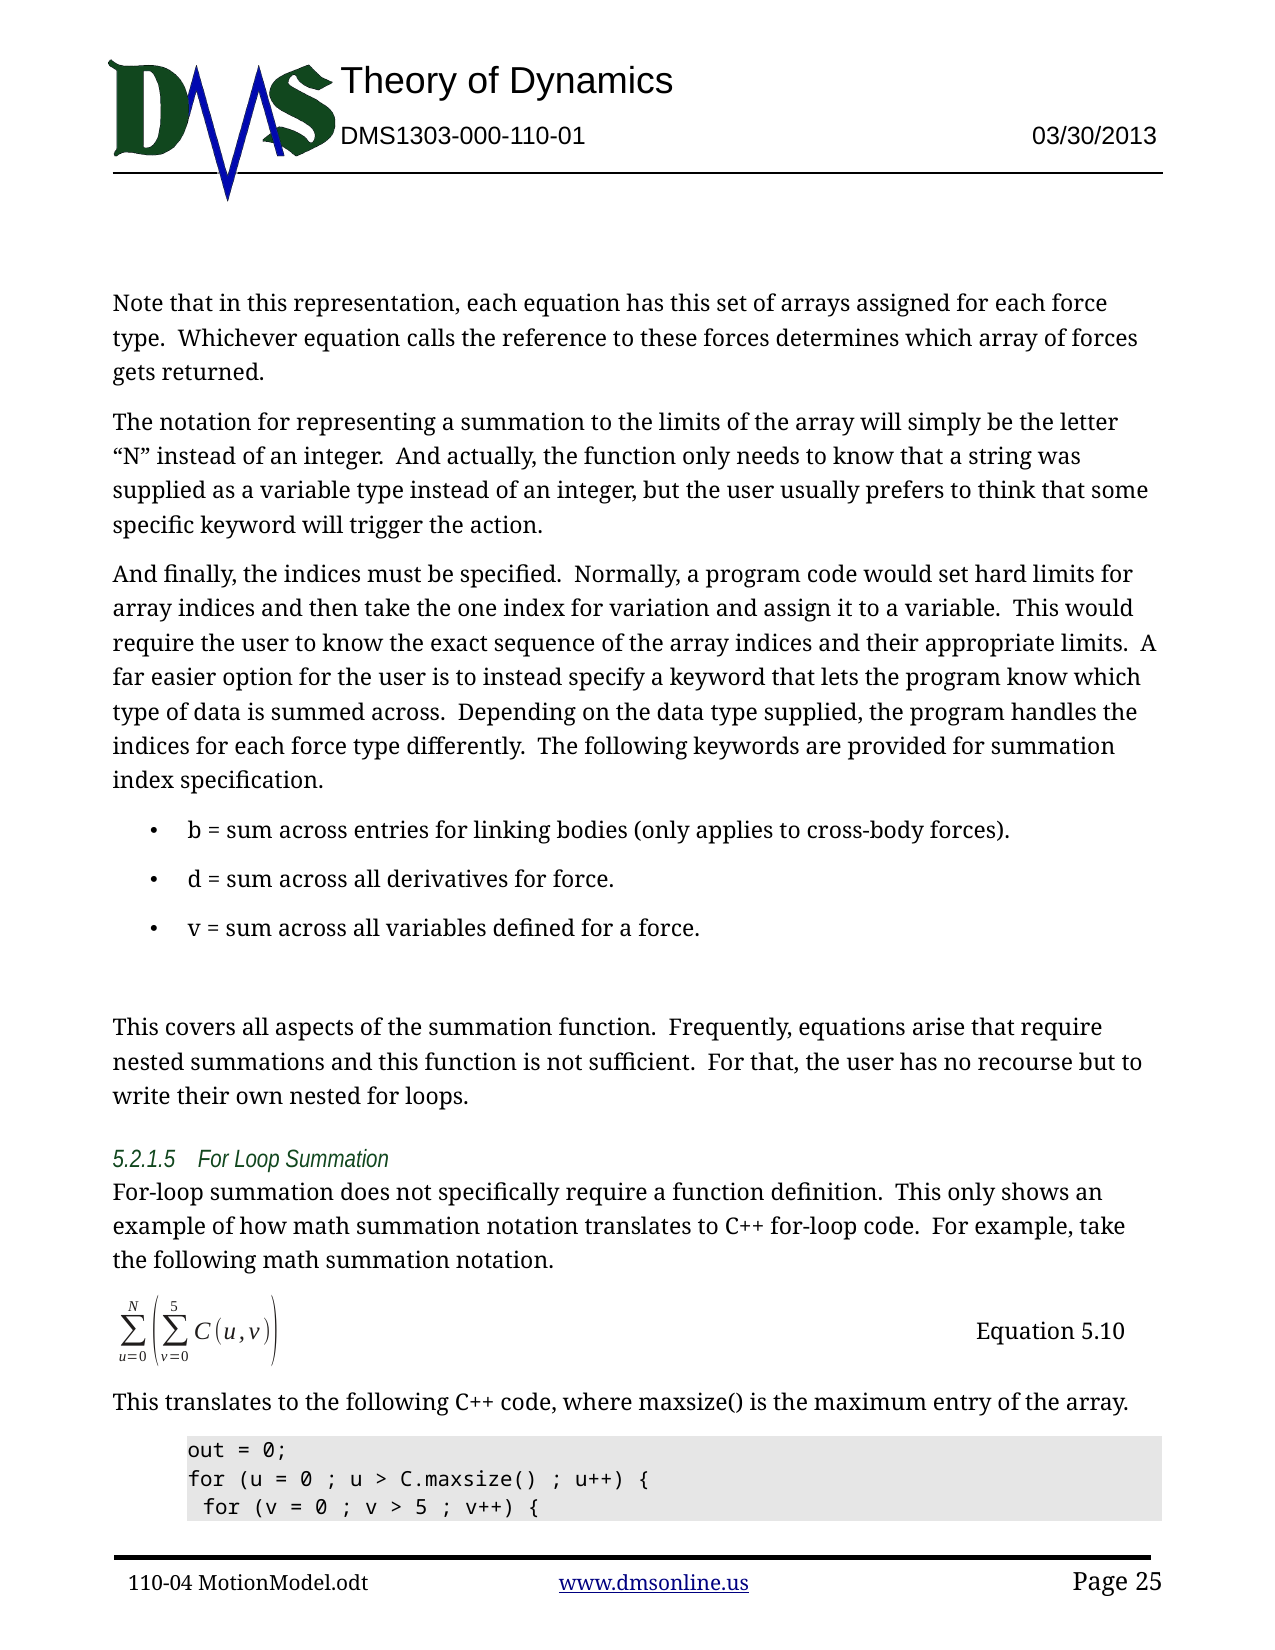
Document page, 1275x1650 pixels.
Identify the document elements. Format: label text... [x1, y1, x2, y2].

text This covers all aspects of the summation function. Frequently, equations arise that require nested summations and this function is not sufficient. For that, the user has no recourse but to write their own nested for loops. [112, 1011, 1162, 1111]
text This translates to the following C++ code, where maxsize() is the maximum entry of the array. [112, 1386, 1162, 1417]
text For-loop summation does not specifically require a function definition. This only shows an example of how math summation notation translates to C++ for-loop code. For example, take the following math summation notation. [112, 1176, 1162, 1276]
subtitle For Loop Summation [112, 1144, 1162, 1173]
text for (u = 0 ; u > C.maxsize() ; u++) { [187, 1464, 1162, 1492]
text Equation 5.10 [112, 1294, 1162, 1368]
list d = sum across all derivatives for force. [150, 863, 1162, 894]
text The notation for representing a summation to the limits of the array will simply be the letter “N” instead of an integer. And actually, the function only needs to know that a string was supplied as a variable type instead of an integer, but the user usually prefers to think that some specific keyword will trigger the action. [112, 405, 1162, 540]
text Note that in this representation, each equation has this set of arrays assigned for each force type. Whichever equation calls the reference to these forces determines which array of forces gets returned. [112, 287, 1162, 387]
list v = sum across all variables defined for a force. [150, 912, 1162, 943]
text out = 0; [187, 1436, 1162, 1464]
text And finally, the indices must be specified. Normally, a program code would set hard limits for array indices and then take the one index for variation and assign it to a variable. This would require the user to know the exact sequence of the array indices and their appropriate limits. A far easier option for the user is to instead specify a keyword that lets the program know which type of data is summed across. Depending on the data type supplied, the program handles the indices for each force type differently. The following keywords are provided for summation index specification. [112, 558, 1162, 795]
text for (v = 0 ; v > 5 ; v++) { [187, 1492, 1162, 1521]
picture [105, 56, 338, 204]
list b = sum across entries for linking bodies (only applies to cross-body forces). [150, 813, 1162, 845]
